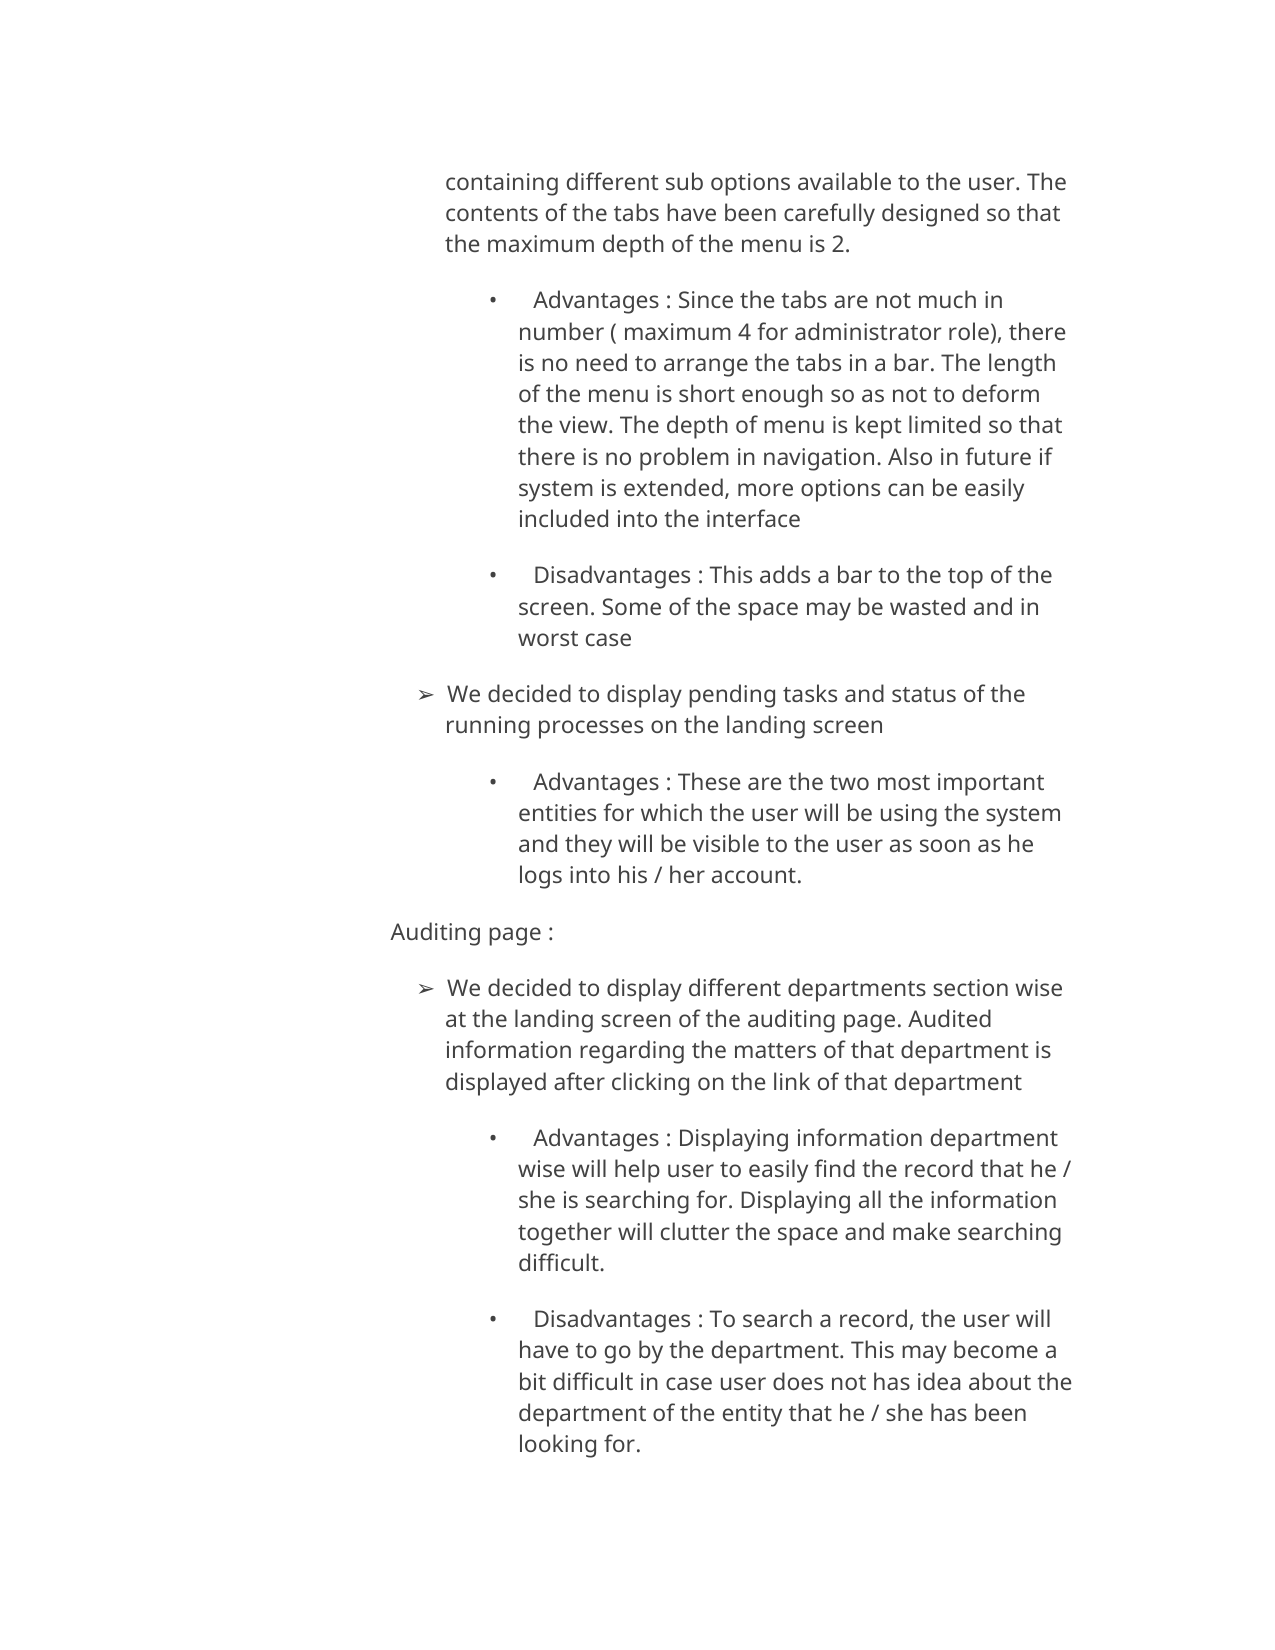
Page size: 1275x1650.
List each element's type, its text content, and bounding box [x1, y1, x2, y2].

text containing different sub options available to the user. The contents of the tabs have been carefully designed so that the maximum depth of the menu is 2. [416, 166, 1080, 259]
text • Advantages : Since the tabs are not much in number ( maximum 4 for administrator role), there is no need to arrange the tabs in a bar. The length of the menu is short enough so as not to deform the view. The depth of menu is kept limited so that there is no problem in navigation. Also in future if system is extended, more options can be easily included into the interface [489, 284, 1080, 534]
text • Advantages : These are the two most important entities for which the user will be using the system and they will be visible to the user as soon as he logs into his / her account. [489, 766, 1080, 891]
text Auditing page : [343, 916, 1080, 947]
text • Disadvantages : This adds a bar to the top of the screen. Some of the space may be wasted and in worst case [489, 559, 1080, 653]
text ➢ We decided to display pending tasks and status of the running processes on the landing screen [416, 678, 1080, 741]
text • Disadvantages : To search a record, the user will have to go by the department. This may become a bit difficult in case user does not has idea about the department of the entity that he / she has been looking for. [489, 1303, 1080, 1459]
text • Advantages : Displaying information department wise will help user to easily find the record that he / she is searching for. Displaying all the information together will clutter the space and make searching difficult. [489, 1122, 1080, 1278]
text ➢ We decided to display different departments section wise at the landing screen of the auditing page. Audited information regarding the matters of that department is displayed after clicking on the link of that department [416, 972, 1080, 1097]
